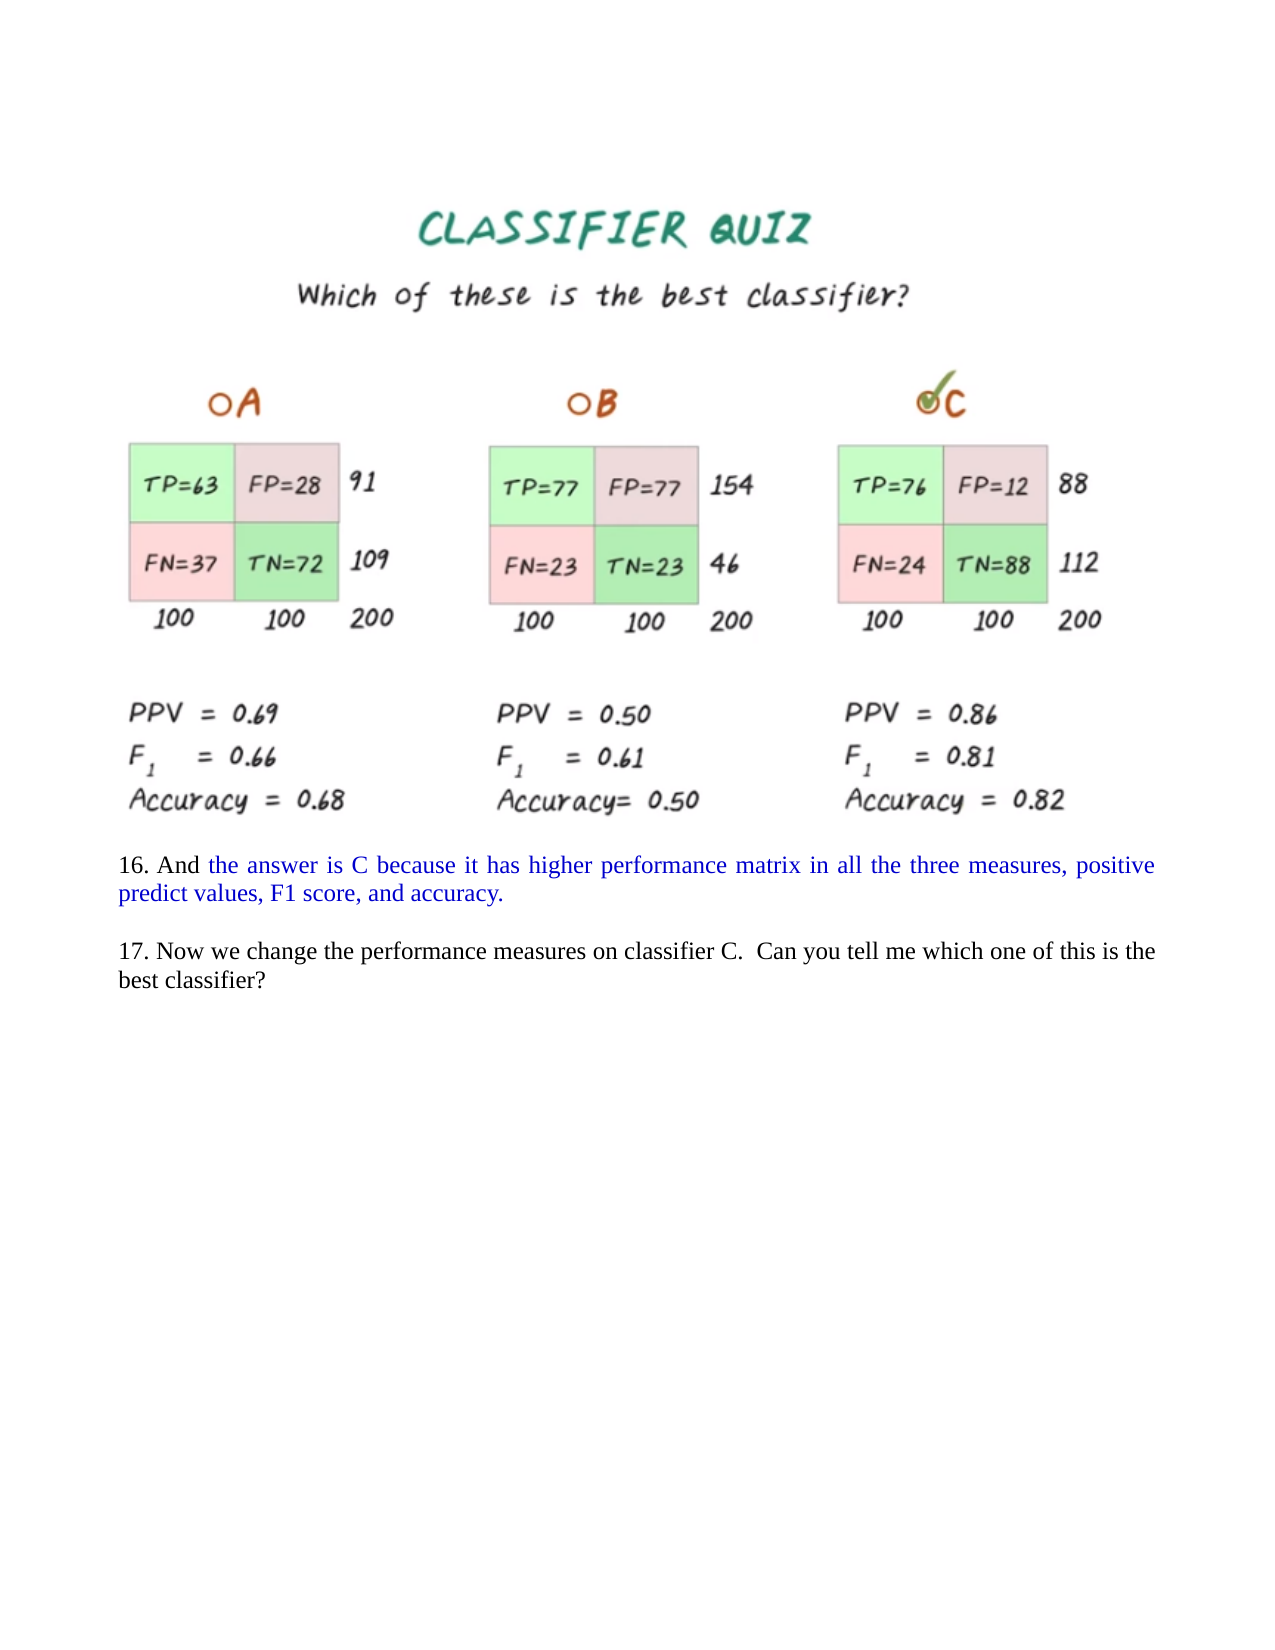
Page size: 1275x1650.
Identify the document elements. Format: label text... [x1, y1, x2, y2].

text 16. And the answer is C because it has higher performance matrix in all the three measures, positive predict values, F1 score, and accuracy. [118, 850, 1157, 907]
text 17. Now we change the performance measures on classifier C. Can you tell me which one of this is the best classifier? [118, 936, 1157, 993]
picture [118, 204, 1157, 821]
